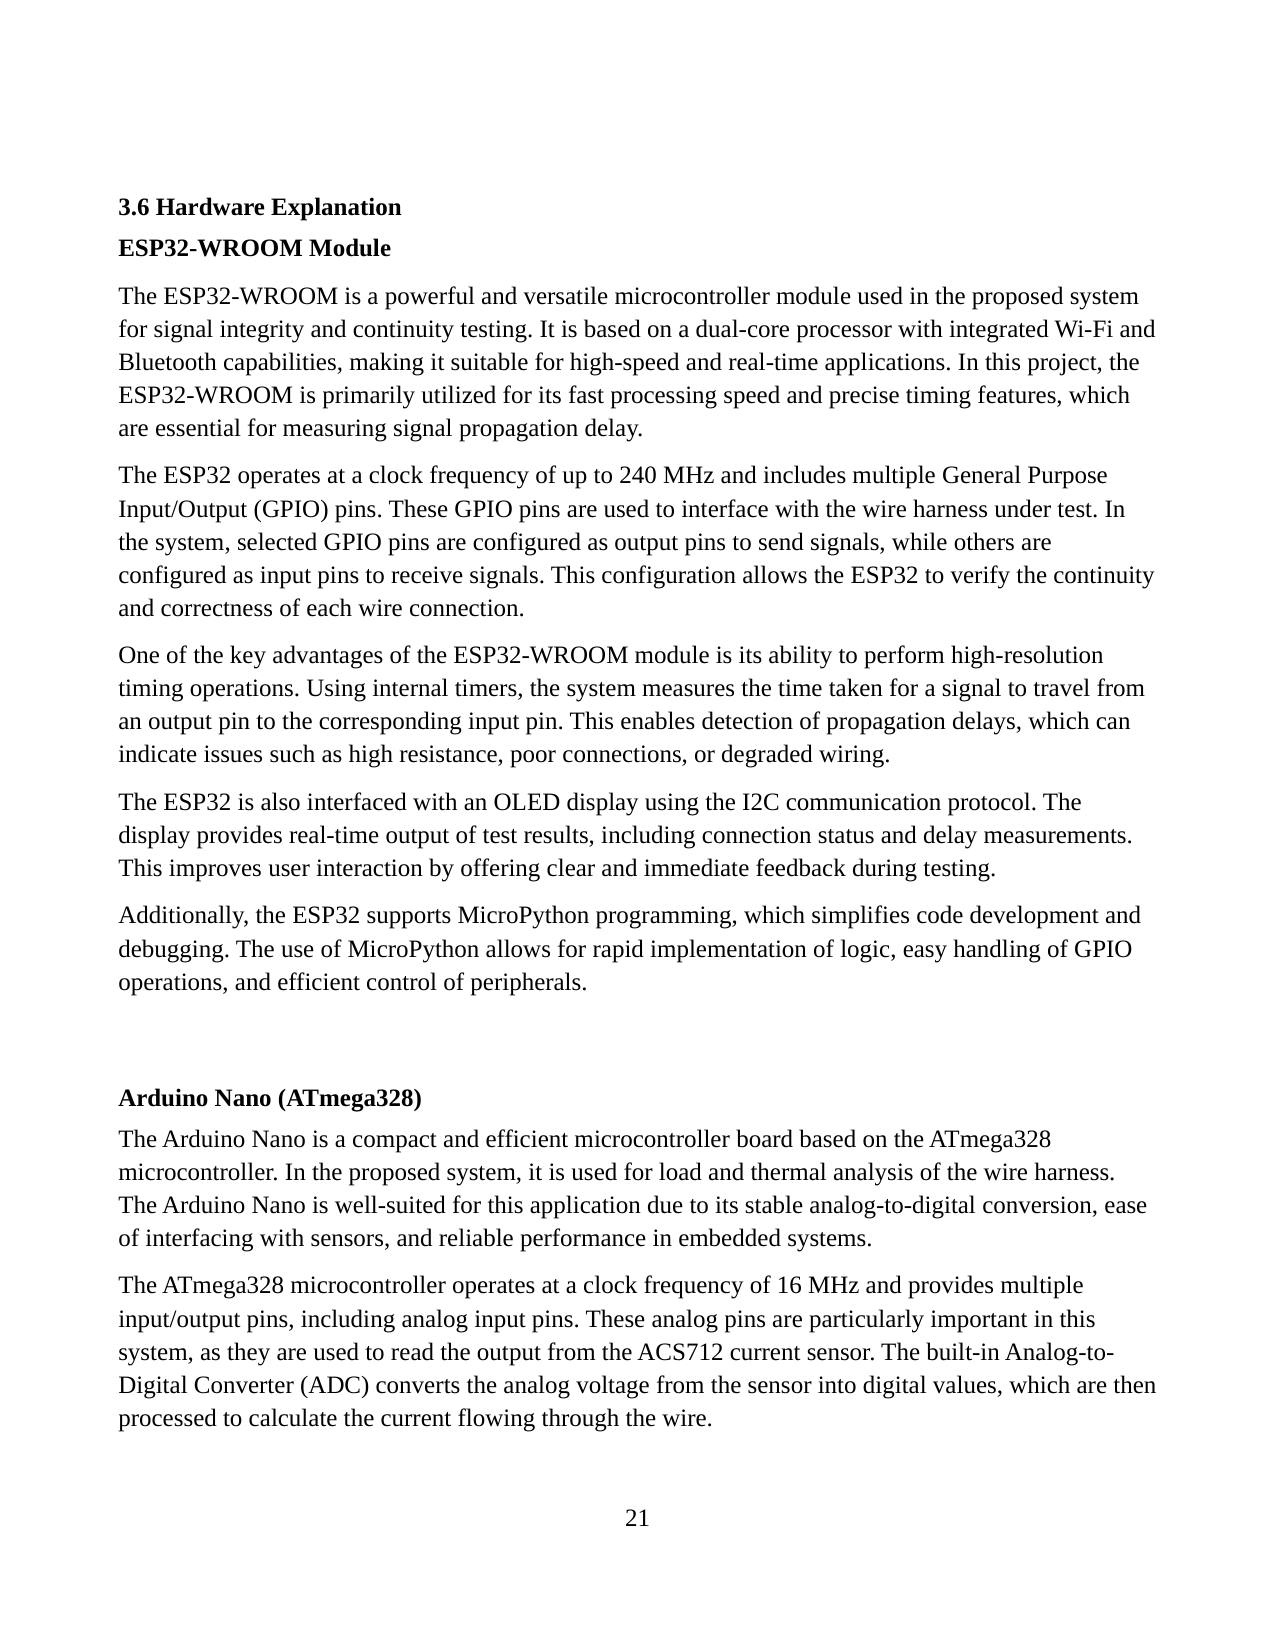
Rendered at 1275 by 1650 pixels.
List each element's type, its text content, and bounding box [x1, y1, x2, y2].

subtitle 3.6 Hardware Explanation [118, 192, 1157, 221]
text The ESP32-WROOM is a powerful and versatile microcontroller module used in the proposed system for signal integrity and continuity testing. It is based on a dual-core processor with integrated Wi-Fi and Bluetooth capabilities, making it suitable for high-speed and real-time applications. In this project, the ESP32-WROOM is primarily utilized for its fast processing speed and precise timing features, which are essential for measuring signal propagation delay. [118, 281, 1157, 442]
text The ESP32 operates at a clock frequency of up to 240 MHz and includes multiple General Purpose Input/Output (GPIO) pins. These GPIO pins are used to interface with the wire harness under test. In the system, selected GPIO pins are configured as output pins to send signals, while others are configured as input pins to receive signals. This configuration allows the ESP32 to verify the continuity and correctness of each wire connection. [118, 461, 1157, 621]
subtitle ESP32-WROOM Module [118, 233, 1157, 262]
subtitle Arduino Nano (ATmega328) [118, 1083, 1157, 1111]
text The Arduino Nano is a compact and efficient microcontroller board based on the ATmega328 microcontroller. In the proposed system, it is used for load and thermal analysis of the wire harness. The Arduino Nano is well-suited for this application due to its stable analog-to-digital conversion, ease of interfacing with sensors, and reliable performance in embedded systems. [118, 1124, 1157, 1252]
text The ESP32 is also interfaced with an OLED display using the I2C communication protocol. The display provides real-time output of test results, including connection status and delay measurements. This improves user interaction by offering clear and immediate feedback during testing. [118, 787, 1157, 882]
text The ATmega328 microcontroller operates at a clock frequency of 16 MHz and provides multiple input/output pins, including analog input pins. These analog pins are particularly important in this system, as they are used to read the output from the ACS712 current sensor. The built-in Analog-to-Digital Converter (ADC) converts the analog voltage from the sensor into digital values, which are then processed to calculate the current flowing through the wire. [118, 1271, 1157, 1431]
text Additionally, the ESP32 supports MicroPython programming, which simplifies code development and debugging. The use of MicroPython allows for rapid implementation of logic, easy handling of GPIO operations, and efficient control of peripherals. [118, 901, 1157, 995]
text One of the key advantages of the ESP32-WROOM module is its ability to perform high-resolution timing operations. Using internal timers, the system measures the time taken for a signal to travel from an output pin to the corresponding input pin. This enables detection of propagation delays, which can indicate issues such as high resistance, poor connections, or degraded wiring. [118, 640, 1157, 768]
